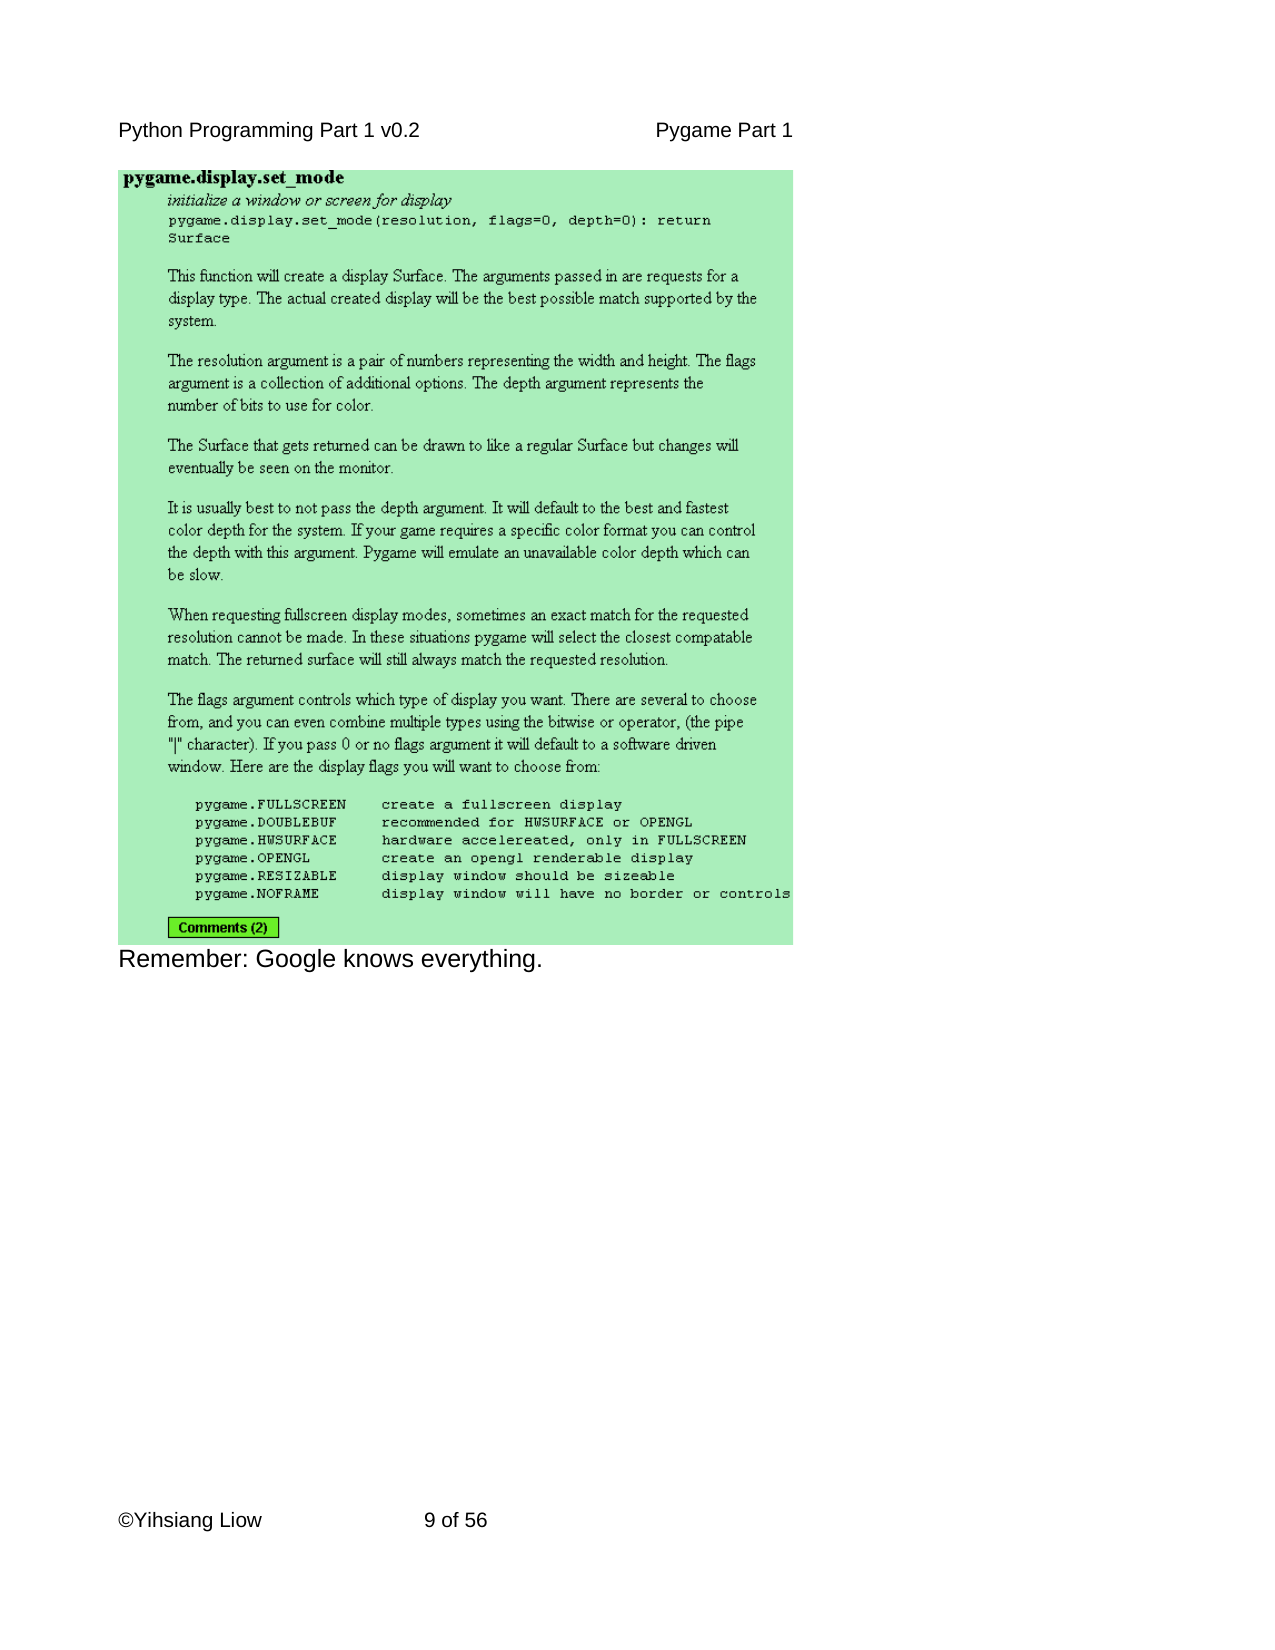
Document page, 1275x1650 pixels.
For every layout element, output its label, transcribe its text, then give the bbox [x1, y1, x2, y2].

text Remember: Google knows everything. [118, 945, 793, 972]
